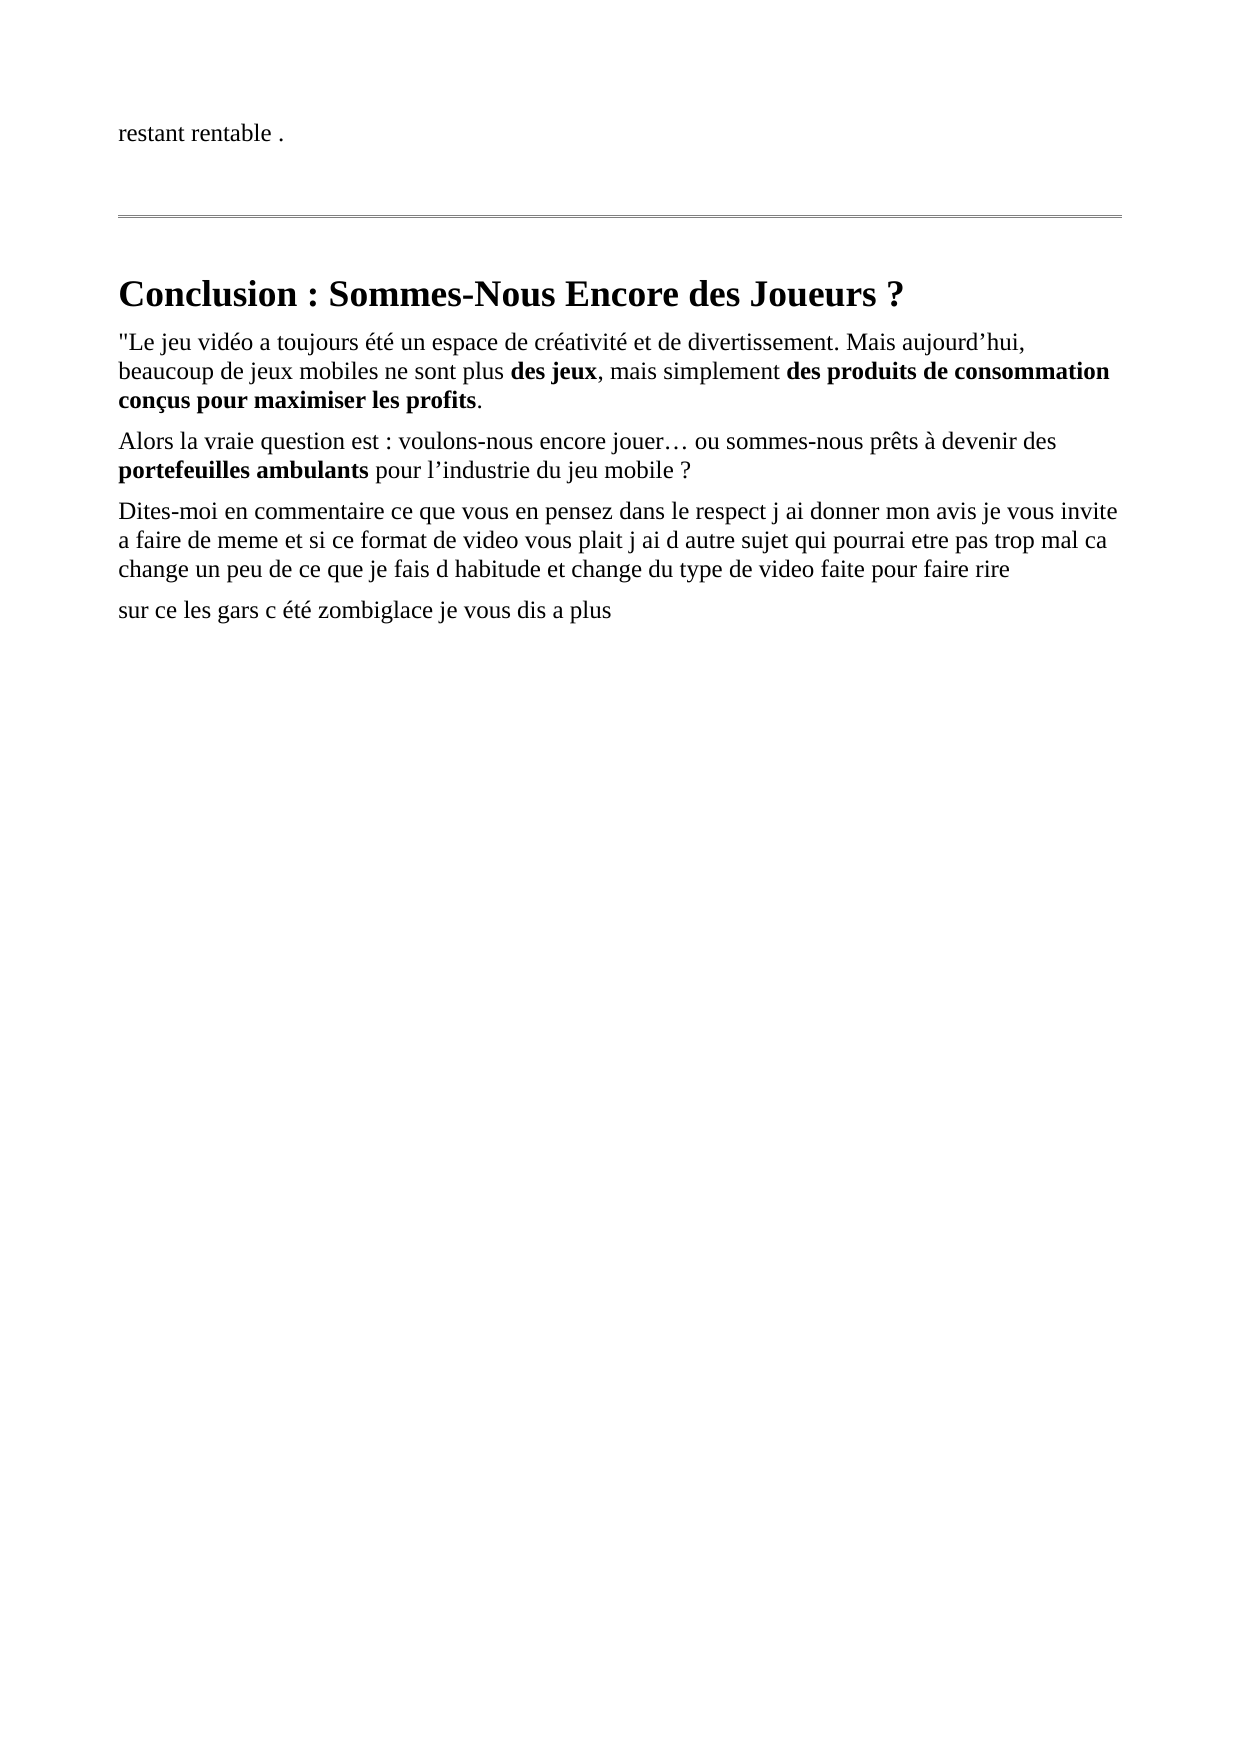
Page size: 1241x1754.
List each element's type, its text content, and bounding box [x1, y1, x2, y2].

text Alors la vraie question est : voulons-nous encore jouer… ou sommes-nous prêts à devenir des portefeuilles ambulants pour l’industrie du jeu mobile ? [118, 426, 1122, 484]
text sur ce les gars c été zombiglace je vous dis a plus [118, 595, 1122, 624]
text "Le jeu vidéo a toujours été un espace de créativité et de divertissement. Mais aujourd’hui, beaucoup de jeux mobiles ne sont plus des jeux, mais simplement des produits de consommation conçus pour maximiser les profits. [118, 327, 1122, 414]
text restant rentable . [118, 118, 1122, 147]
subtitle Conclusion : Sommes-Nous Encore des Joueurs ? [118, 272, 1122, 315]
text Dites-moi en commentaire ce que vous en pensez dans le respect j ai donner mon avis je vous invite a faire de meme et si ce format de video vous plait j ai d autre sujet qui pourrai etre pas trop mal ca change un peu de ce que je fais d habitude et change du type de video faite pour faire rire [118, 496, 1122, 582]
